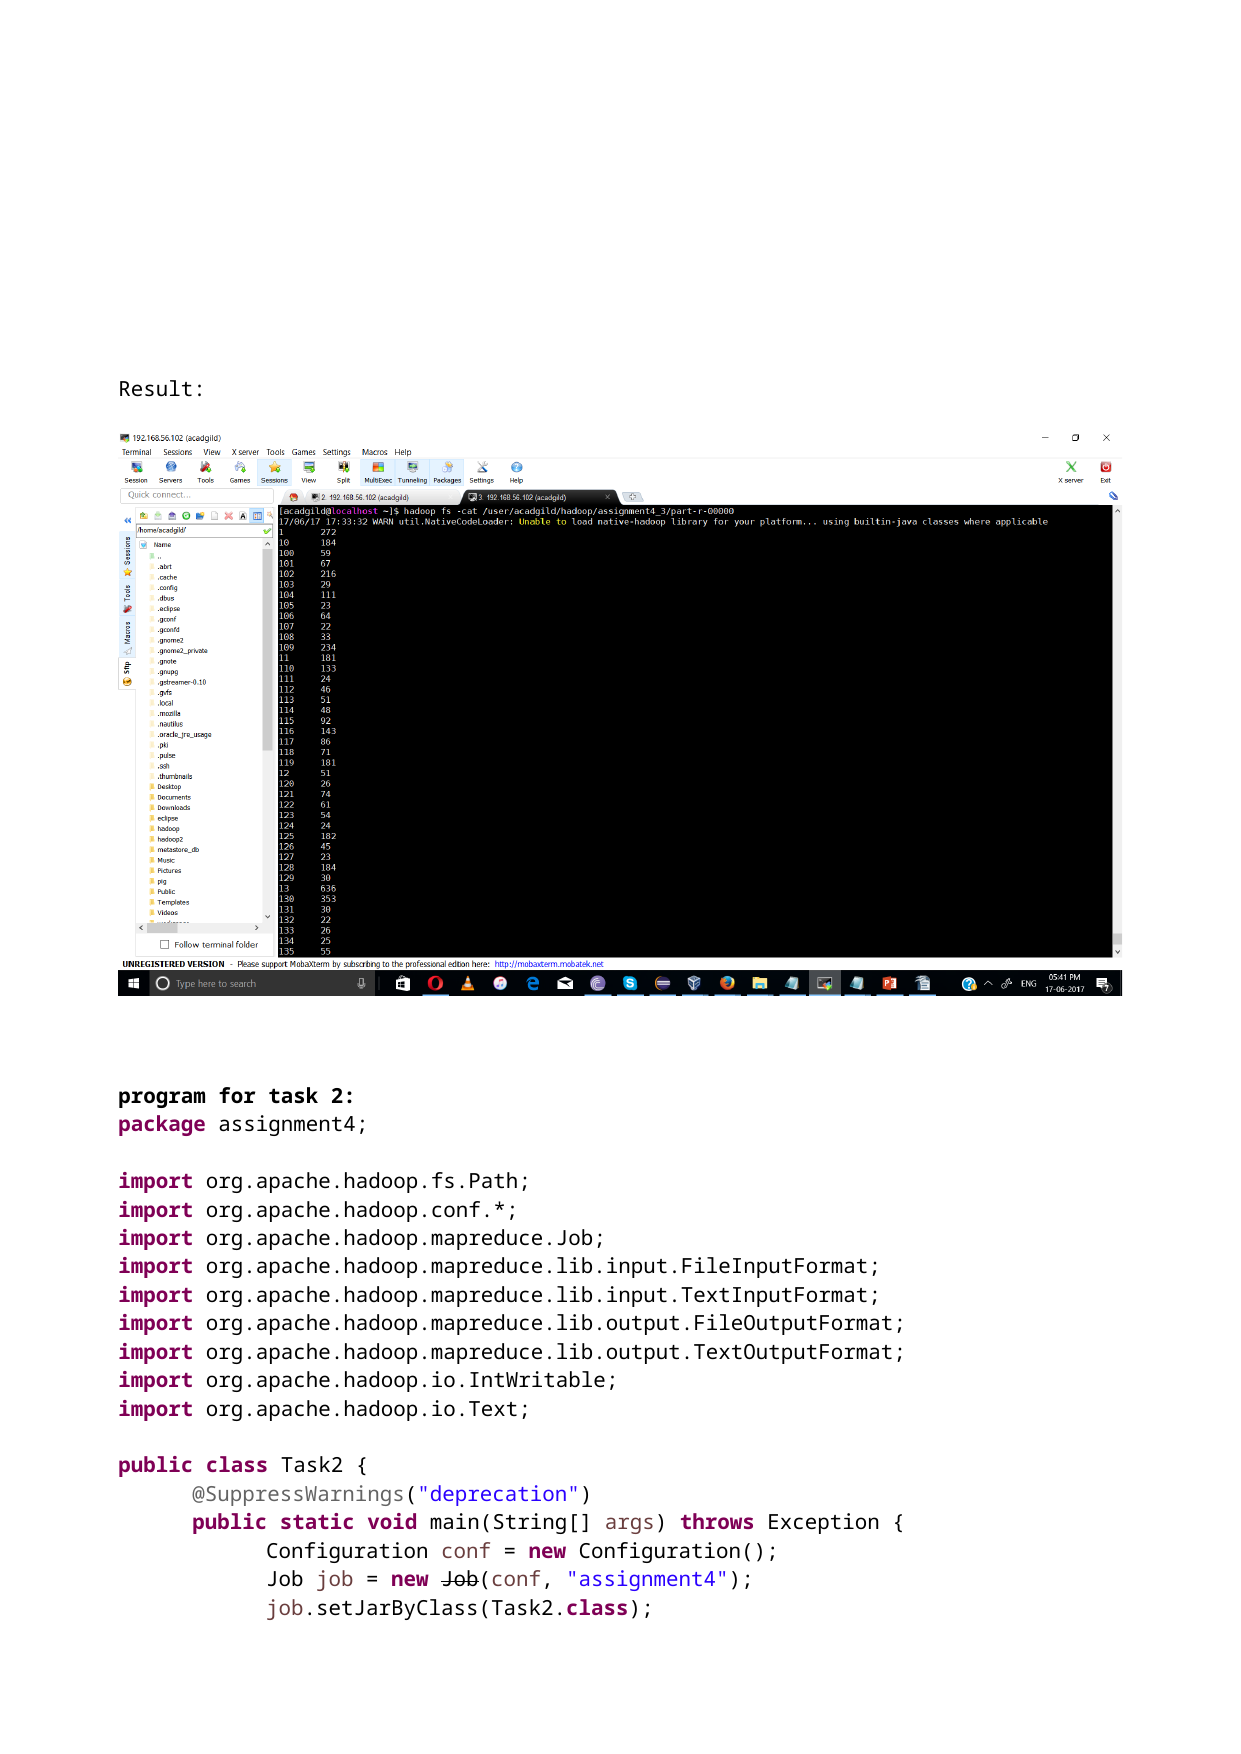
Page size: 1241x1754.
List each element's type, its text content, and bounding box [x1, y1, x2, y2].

text import org.apache.hadoop.fs.Path; [118, 1166, 1122, 1195]
text public static void main(String[] args) throws Exception { [118, 1507, 1122, 1536]
text import org.apache.hadoop.mapreduce.lib.input.FileInputFormat; [118, 1252, 1122, 1280]
text import org.apache.hadoop.conf.*; [118, 1195, 1122, 1223]
text job.setJarByClass(Task2.class); [118, 1593, 1122, 1621]
text package assignment4; [118, 1109, 1122, 1138]
text program for task 2: [118, 1081, 1122, 1109]
text @SuppressWarnings("deprecation") [118, 1479, 1122, 1507]
text import org.apache.hadoop.mapreduce.lib.input.TextInputFormat; [118, 1280, 1122, 1308]
text Result: [118, 374, 1122, 402]
text import org.apache.hadoop.mapreduce.Job; [118, 1223, 1122, 1252]
text Configuration conf = new Configuration(); [118, 1536, 1122, 1564]
picture [118, 431, 1123, 996]
text import org.apache.hadoop.mapreduce.lib.output.TextOutputFormat; [118, 1337, 1122, 1365]
text public class Task2 { [118, 1451, 1122, 1479]
text Job job = new Job(conf, "assignment4"); [118, 1564, 1122, 1593]
text import org.apache.hadoop.io.Text; [118, 1394, 1122, 1422]
text import org.apache.hadoop.io.IntWritable; [118, 1365, 1122, 1394]
text import org.apache.hadoop.mapreduce.lib.output.FileOutputFormat; [118, 1308, 1122, 1337]
